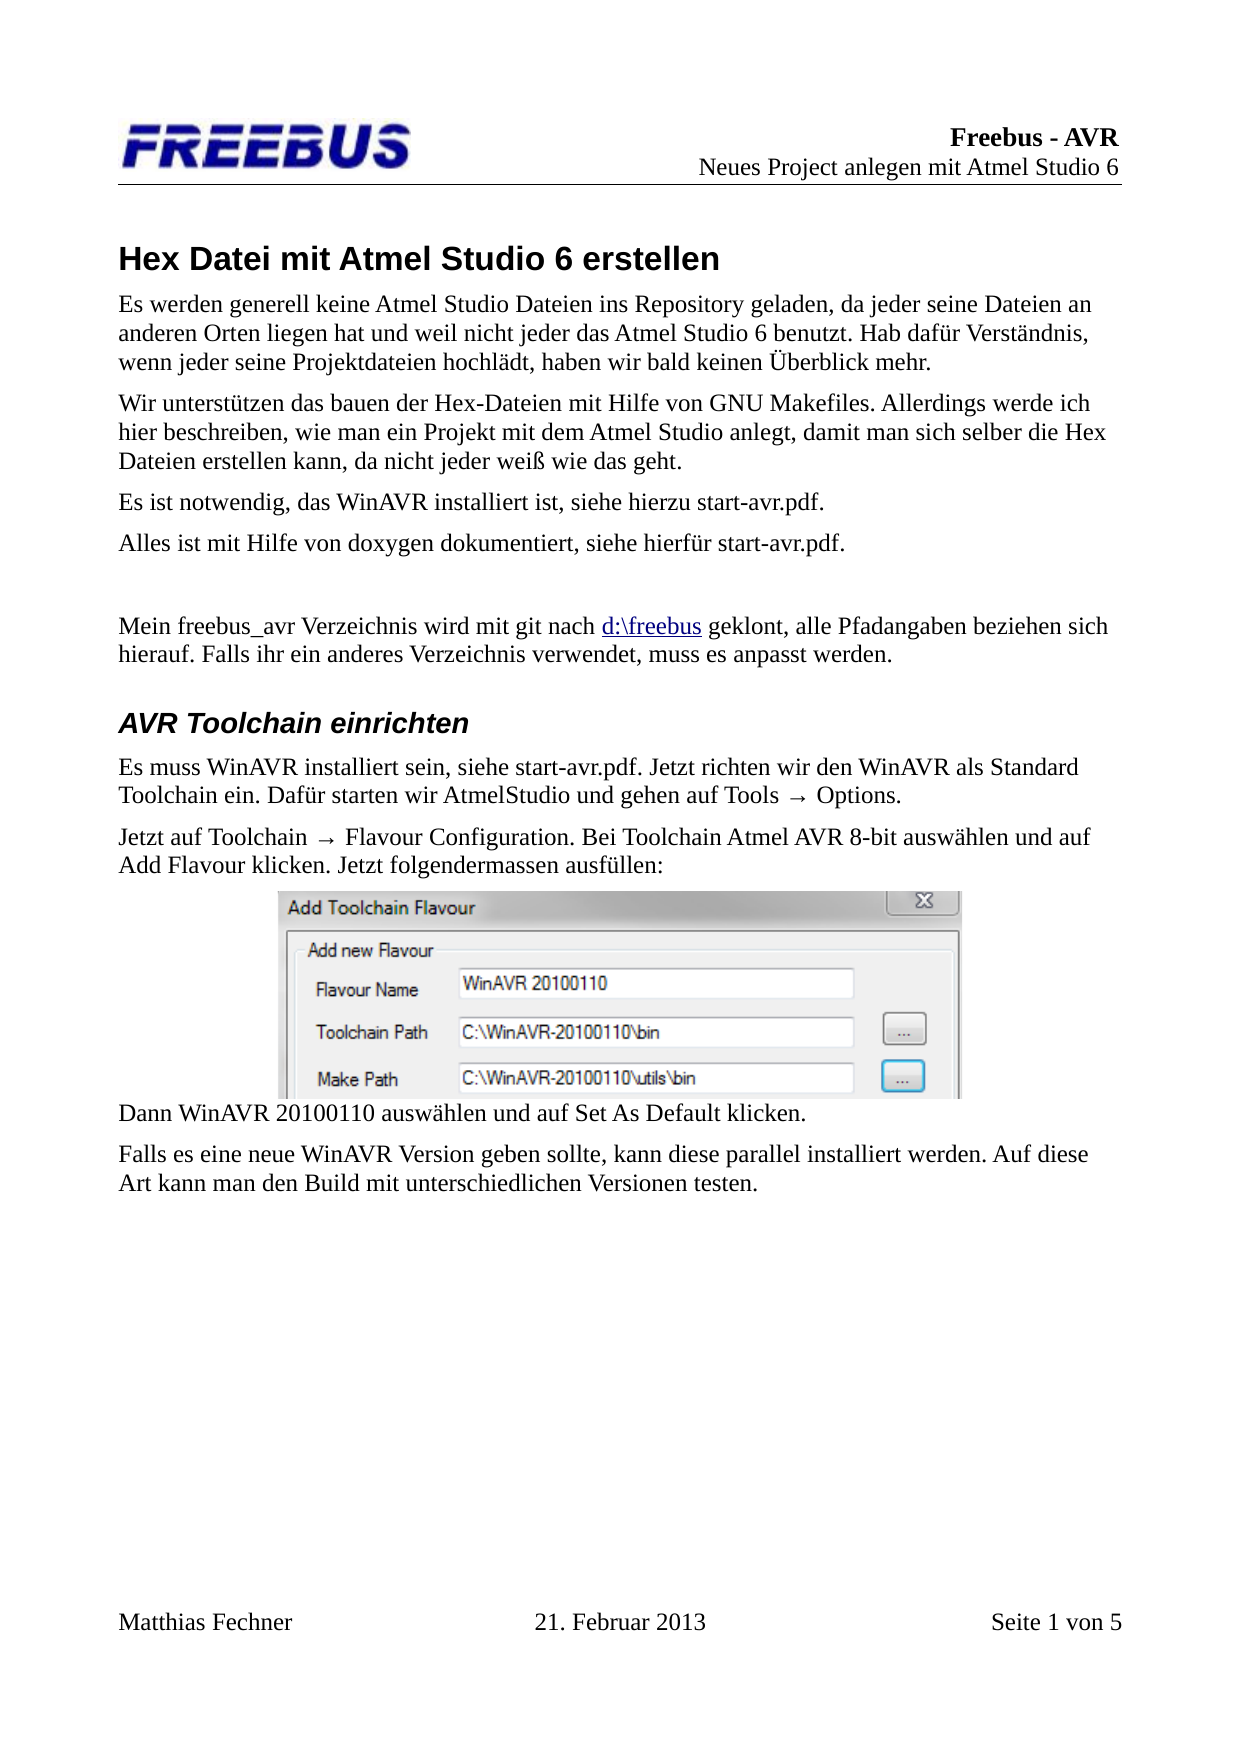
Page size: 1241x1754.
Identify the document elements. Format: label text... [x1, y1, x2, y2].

text Alles ist mit Hilfe von doxygen dokumentiert, siehe hierfür start-avr.pdf. [118, 528, 1122, 557]
text Es muss WinAVR installiert sein, siehe start-avr.pdf. Jetzt richten wir den WinAVR als Standard Toolchain ein. Dafür starten wir AtmelStudio und gehen auf Tools → Options. [118, 752, 1122, 809]
subtitle AVR Toolchain einrichten [118, 706, 1122, 739]
picture [118, 118, 411, 172]
text Es ist notwendig, das WinAVR installiert ist, siehe hierzu start-avr.pdf. [118, 487, 1122, 516]
text Jetzt auf Toolchain → Flavour Configuration. Bei Toolchain Atmel AVR 8-bit auswählen und auf Add Flavour klicken. Jetzt folgendermassen ausfüllen: [118, 822, 1122, 879]
text Falls es eine neue WinAVR Version geben sollte, kann diese parallel installiert werden. Auf diese Art kann man den Build mit unterschiedlichen Versionen testen. [118, 1139, 1122, 1197]
text Wir unterstützen das bauen der Hex-Dateien mit Hilfe von GNU Makefiles. Allerdings werde ich hier beschreiben, wie man ein Projekt mit dem Atmel Studio anlegt, damit man sich selber die Hex Dateien erstellen kann, da nicht jeder weiß wie das geht. [118, 388, 1122, 474]
text Mein freebus_avr Verzeichnis wird mit git nach d:\freebus geklont, alle Pfadangaben beziehen sich hierauf. Falls ihr ein anderes Verzeichnis verwendet, muss es anpasst werden. [118, 611, 1122, 668]
picture [277, 891, 963, 1099]
text Es werden generell keine Atmel Studio Dateien ins Repository geladen, da jeder seine Dateien an anderen Orten liegen hat und weil nicht jeder das Atmel Studio 6 benutzt. Hab dafür Verständnis, wenn jeder seine Projektdateien hochlädt, haben wir bald keinen Überblick mehr. [118, 289, 1122, 376]
text Dann WinAVR 20100110 auswählen und auf Set As Default klicken. [118, 892, 1122, 1127]
subtitle Hex Datei mit Atmel Studio 6 erstellen [118, 238, 1122, 277]
